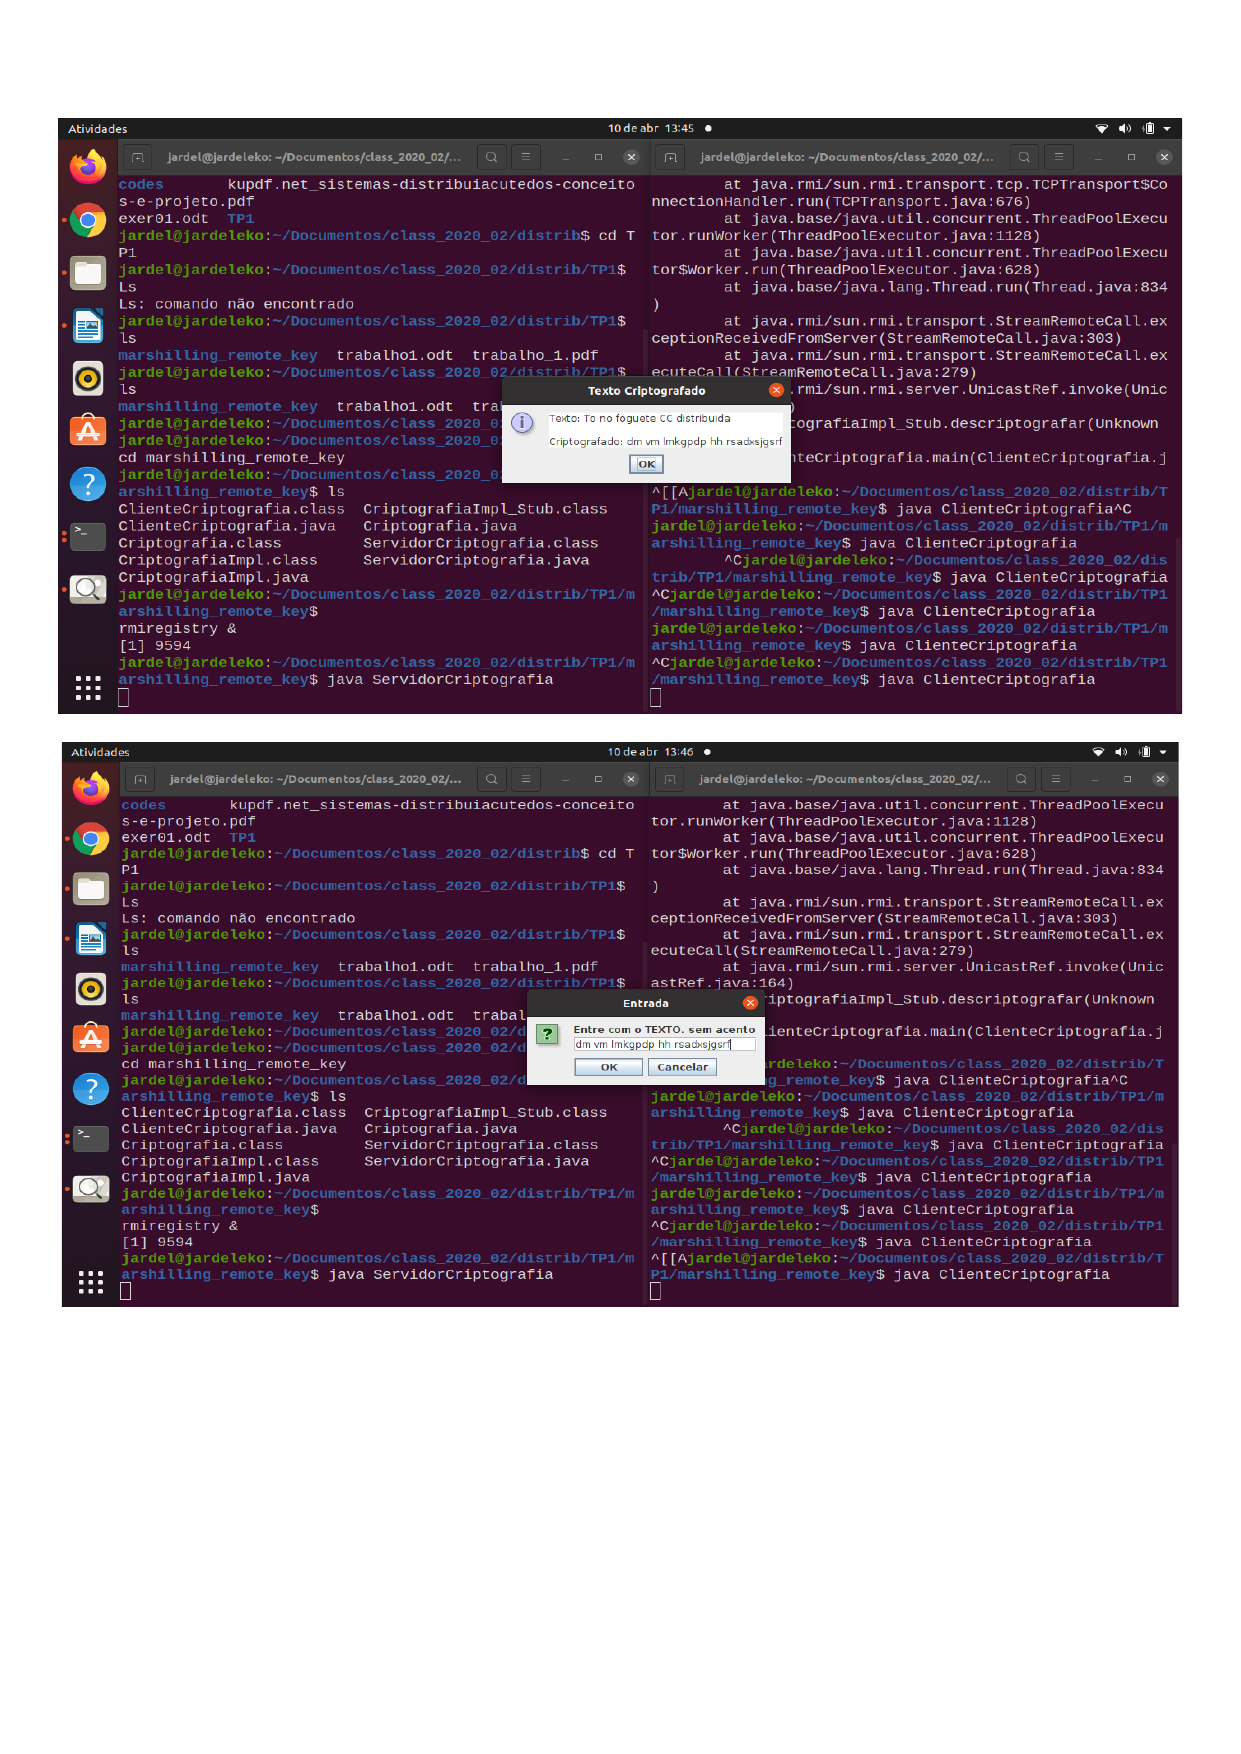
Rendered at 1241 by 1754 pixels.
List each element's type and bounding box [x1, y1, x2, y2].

picture [58, 118, 1183, 714]
picture [61, 742, 1179, 1307]
